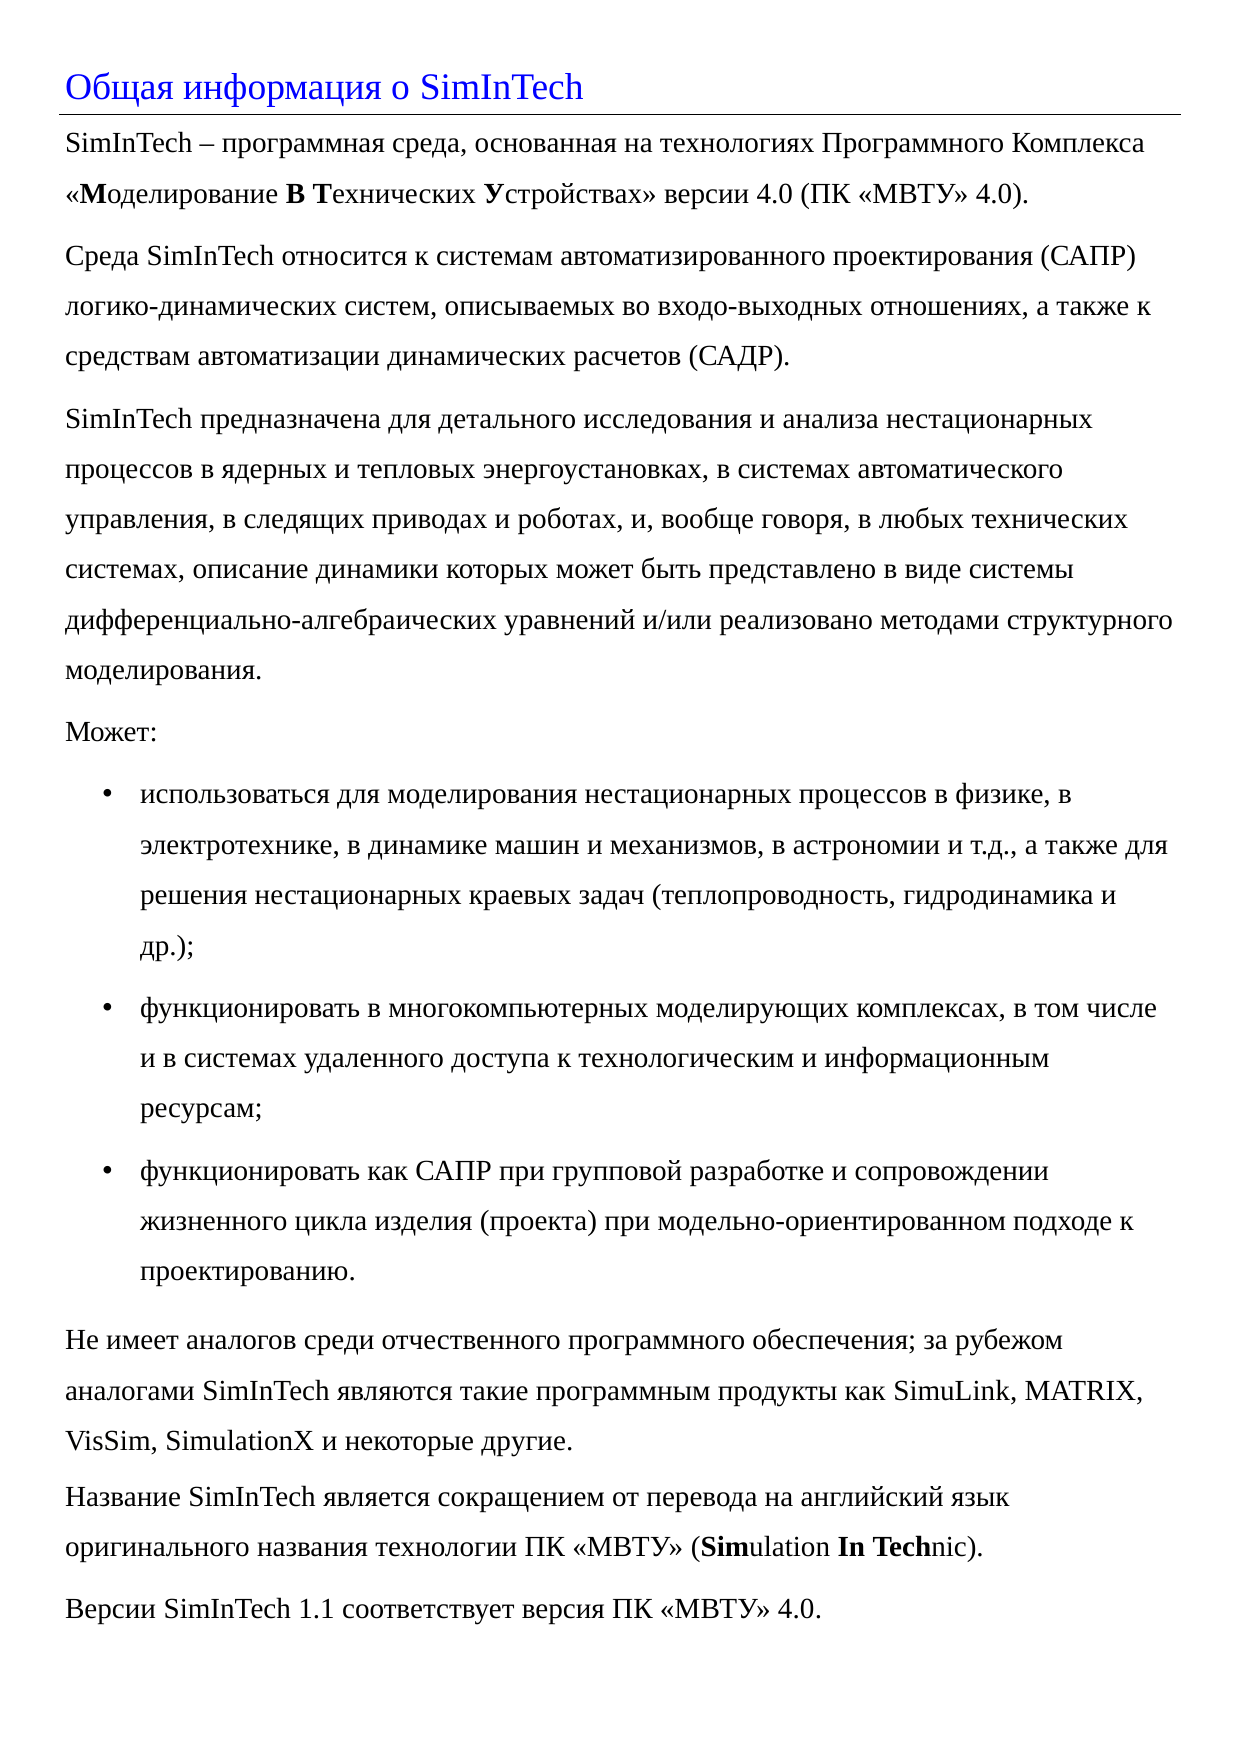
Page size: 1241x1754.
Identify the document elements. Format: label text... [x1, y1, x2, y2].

table_cell SimInTech – программная среда, основанная на технологиях Программного Комплекса «Моделирование В Технических Устройствах» версии 4.0 (ПК «МВТУ» 4.0). Среда SimInTech относится к системам автоматизированного проектирования (САПР) логико-динамических систем, описываемых во входо-выходных отношениях, а также к средствам автоматизации динамических расчетов (САДР). SimInTech предназначена для детального исследования и анализа нестационарных процессов в ядерных и тепловых энергоустановках, в системах автоматического управления, в следящих приводах и роботах, и, вообще говоря, в любых технических системах, описание динамики которых может быть представлено в виде системы дифференциально-алгебраических уравнений и/или реализовано методами структурного моделирования. Может: использоваться для моделирования нестационарных процессов в физике, в электротехнике, в динамике машин и механизмов, в астрономии и т.д., а также для решения нестационарных краевых задач (теплопроводность, гидродинамика и др.); функционировать в многокомпьютерных моделирующих комплексах, в том числе и в системах удаленного доступа к технологическим и информационным ресурсам; функционировать как САПР при групповой разработке и сопровождении жизненного цикла изделия (проекта) при модельно-ориентированном подходе к проектированию. Не имеет аналогов среди отчественного программного обеспечения; за рубежом аналогами SimInTech являются такие программным продукты как SimuLink, MATRIX, VisSim, SimulationX и некоторые другие. Название SimInTech является сокращением от перевода на английский язык оригинального названия технологии ПК «МВТУ» (Simulation In Technic). Версии SimInTech 1.1 соответствует версия ПК «МВТУ» 4.0. [59, 115, 1181, 1637]
table_header Общая информация о SimInTech [59, 59, 1181, 114]
